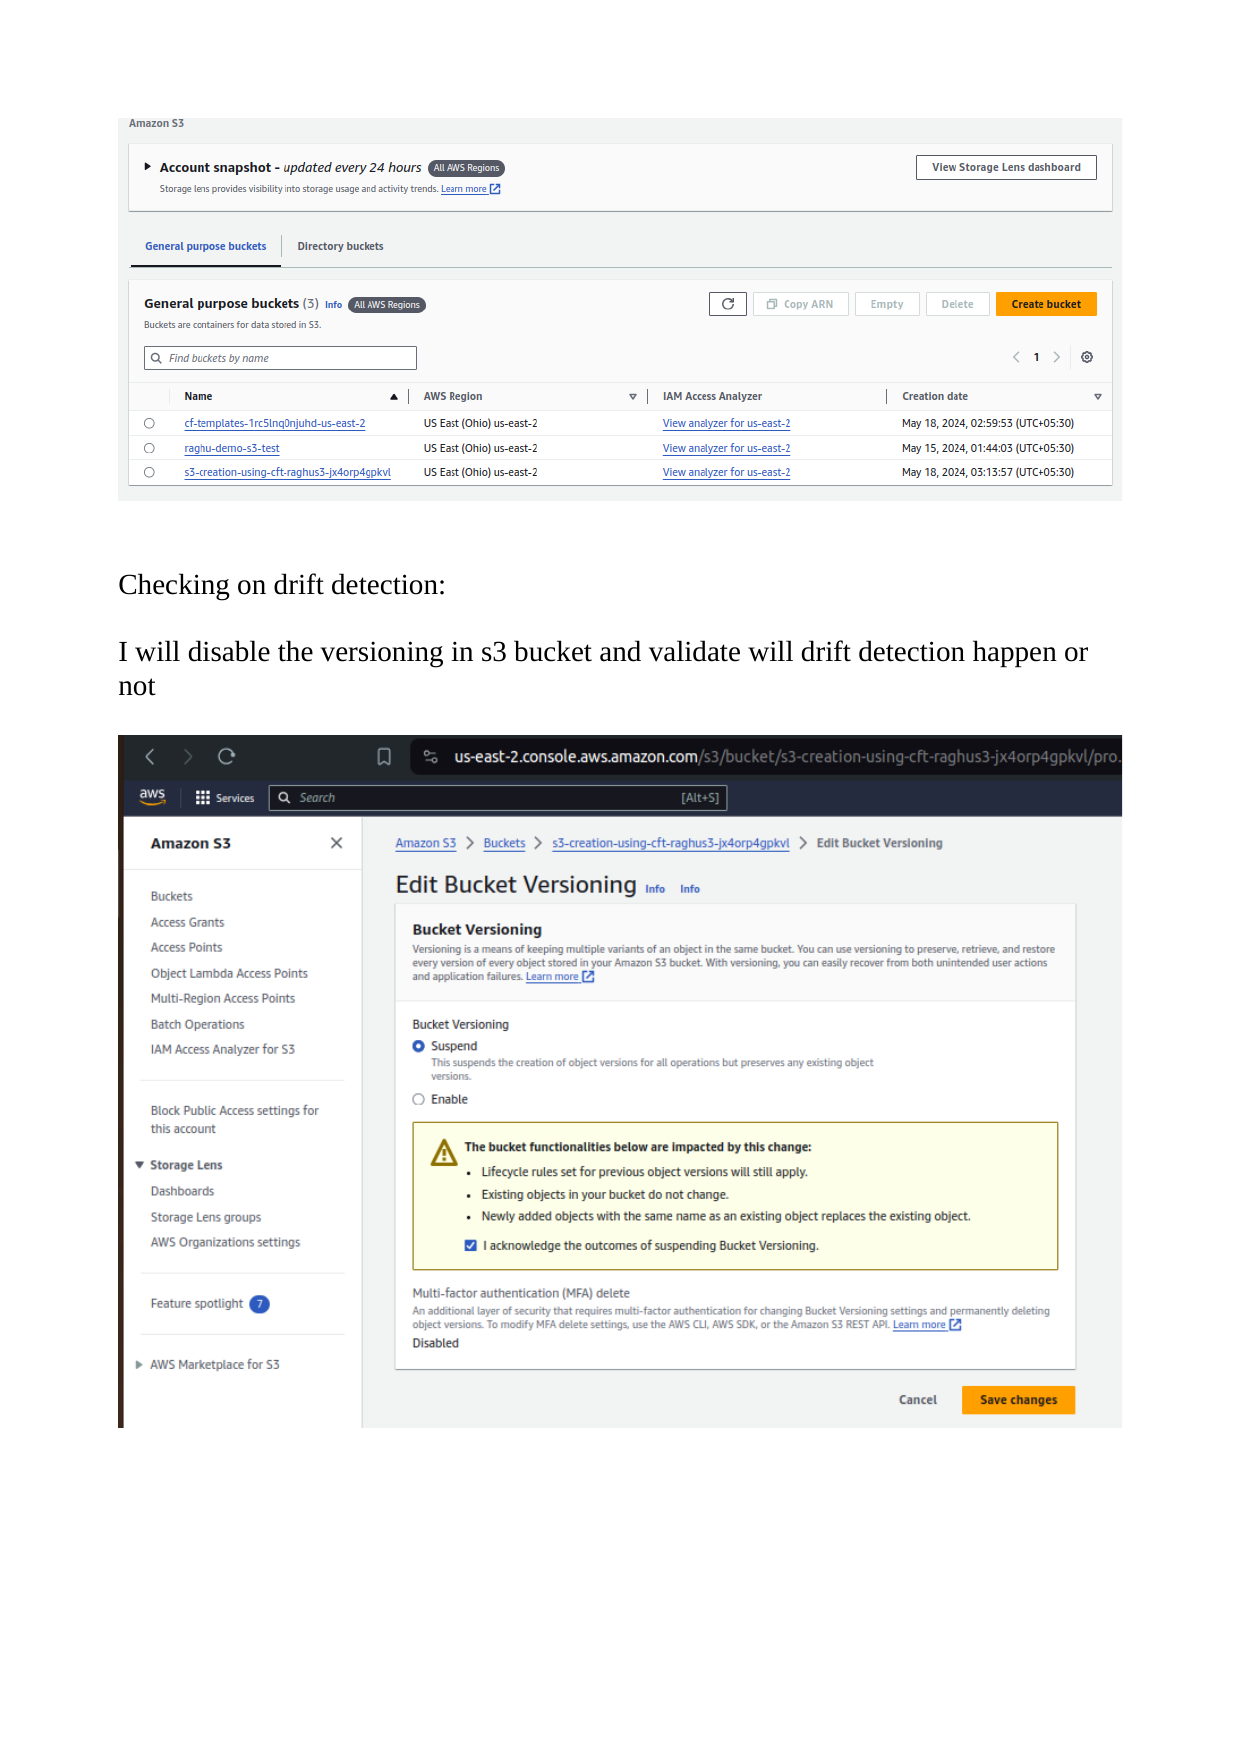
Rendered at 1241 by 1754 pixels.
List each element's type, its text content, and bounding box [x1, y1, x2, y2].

text I will disable the versioning in s3 bucket and validate will drift detection happen or not [118, 634, 1122, 701]
text Checking on drift detection: [118, 567, 1122, 601]
picture [118, 735, 1123, 1428]
picture [118, 118, 1123, 501]
